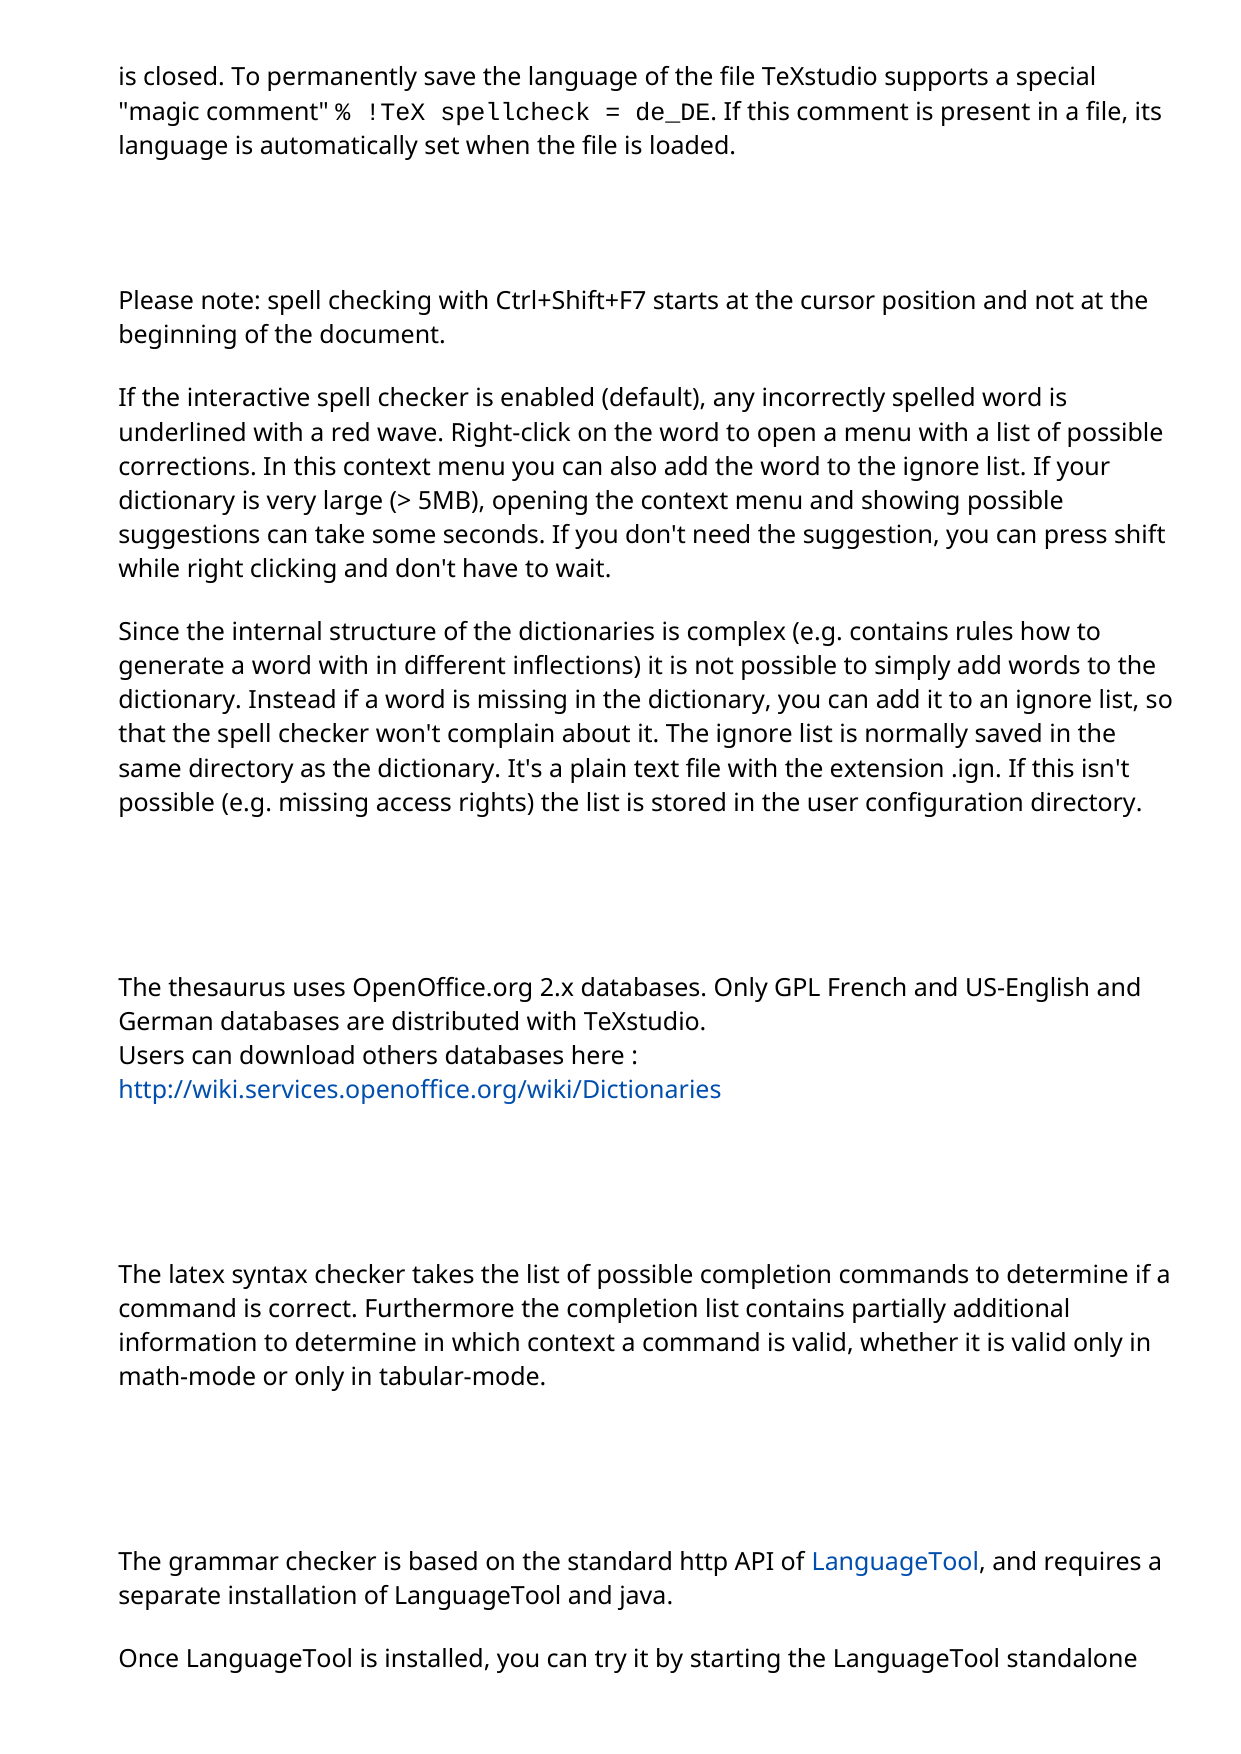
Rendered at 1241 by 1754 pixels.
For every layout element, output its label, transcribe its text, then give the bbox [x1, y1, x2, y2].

text is closed. To permanently save the language of the file TeXstudio supports a special "magic comment" % !TeX spellcheck = de_DE. If this comment is present in a file, its language is automatically set when the file is loaded. [118, 59, 1181, 161]
text Since the internal structure of the dictionaries is complex (e.g. contains rules how to generate a word with in different inflections) it is not possible to simply add words to the dictionary. Instead if a word is missing in the dictionary, you can add it to an ignore list, so that the spell checker won't complain about it. The ignore list is normally saved in the same directory as the dictionary. It's a plain text file with the extension .ign. If this isn't possible (e.g. missing access rights) the list is stored in the user configuration directory. [118, 614, 1181, 818]
subtitle 1.4.4 Configuring the grammar checker [165, 1469, 1134, 1520]
text The grammar checker is based on the standard http API of LanguageTool, and requires a separate installation of LanguageTool and java. [118, 1543, 1181, 1611]
text If the interactive spell checker is enabled (default), any incorrectly spelled word is underlined with a red wave. Right-click on the word to open a menu with a list of possible corrections. In this context menu you can also add the word to the ignore list. If your dictionary is very large (> 5MB), opening the context menu and showing possible suggestions can take some seconds. If you don't need the suggestion, you can press shift while right clicking and don't have to wait. [118, 380, 1181, 584]
text The thesaurus uses OpenOffice.org 2.x databases. Only GPL French and US-English and German databases are distributed with TeXstudio. Users can download others databases here : http://wiki.services.openoffice.org/wiki/Dictionaries [118, 969, 1181, 1105]
text Once LanguageTool is installed, you can try it by starting the LanguageTool standalone [118, 1641, 1181, 1675]
subtitle 1.4.2 Configuring the thesaurus [165, 895, 1134, 946]
text The latex syntax checker takes the list of possible completion commands to determine if a command is correct. Furthermore the completion list contains partially additional information to determine in which context a command is valid, whether it is valid only in math-mode or only in tabular-mode. [118, 1256, 1181, 1392]
text Please note: spell checking with Ctrl+Shift+F7 starts at the cursor position and not at the beginning of the document. [118, 282, 1181, 351]
subtitle 1.4.3 Configuring the latex syntax checker [165, 1182, 1134, 1233]
